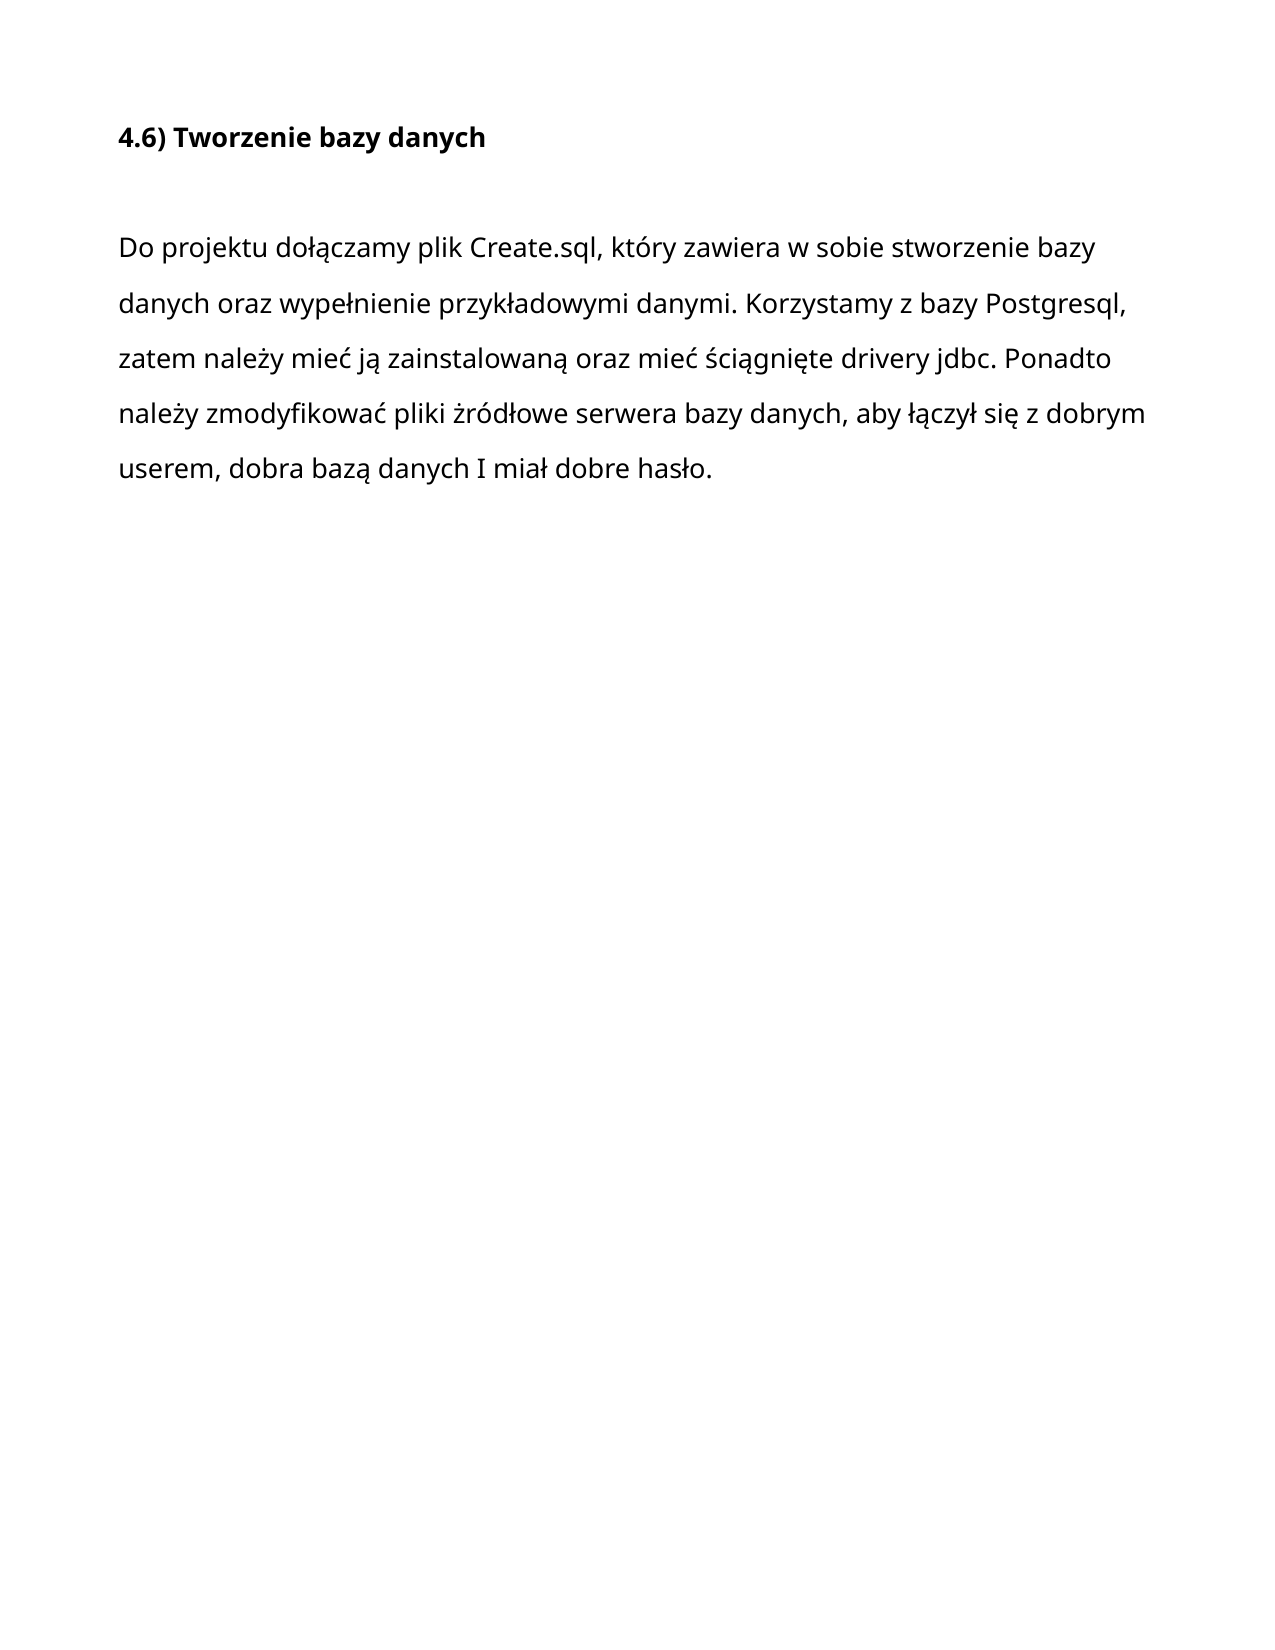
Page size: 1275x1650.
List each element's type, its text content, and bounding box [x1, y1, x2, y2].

text 4.6) Tworzenie bazy danych [118, 118, 1157, 155]
text Do projektu dołączamy plik Create.sql, który zawiera w sobie stworzenie bazy danych oraz wypełnienie przykładowymi danymi. Korzystamy z bazy Postgresql, zatem należy mieć ją zainstalowaną oraz mieć ściągnięte drivery jdbc. Ponadto należy zmodyfikować pliki żródłowe serwera bazy danych, aby łączył się z dobrym userem, dobra bazą danych I miał dobre hasło. [118, 229, 1157, 487]
